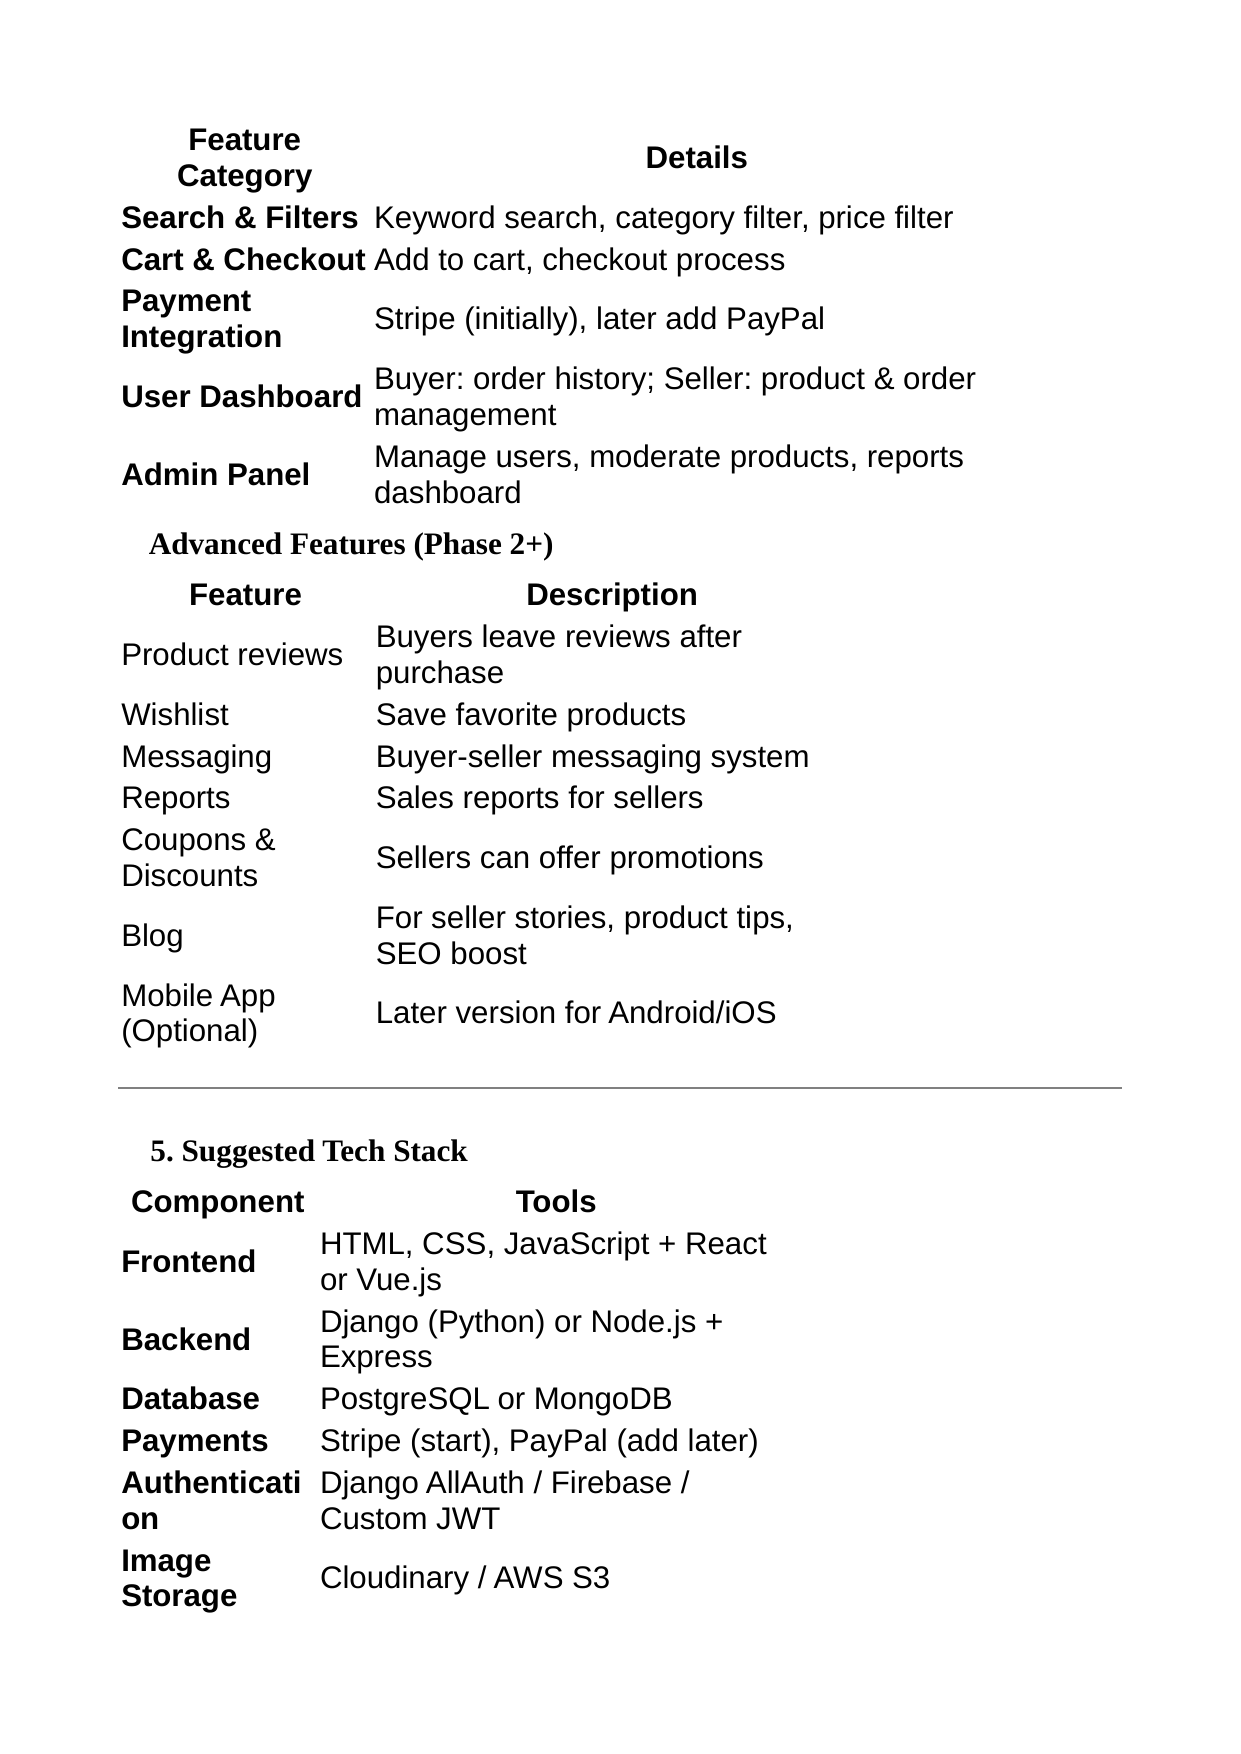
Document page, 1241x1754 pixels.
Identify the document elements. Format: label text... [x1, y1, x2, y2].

table_cell Buyers leave reviews after purchase [373, 615, 851, 693]
table_cell Search & Filters [118, 196, 371, 238]
table_cell PostgreSQL or MongoDB [317, 1378, 795, 1419]
table_cell Django (Python) or Node.js + Express [317, 1300, 795, 1377]
table_cell Cart & Checkout [118, 238, 371, 279]
table_cell Frontend [118, 1222, 317, 1300]
table_cell Buyer: order history; Seller: product & order management [371, 357, 1022, 435]
table_cell Messaging [118, 735, 373, 776]
table_cell Product reviews [118, 615, 373, 693]
table_cell Save favorite products [373, 693, 851, 735]
table_cell Authentication [118, 1461, 317, 1539]
table_cell Payment Integration [118, 279, 371, 357]
table_cell User Dashboard [118, 357, 371, 435]
table_cell HTML, CSS, JavaScript + React or Vue.js [317, 1222, 795, 1300]
table_cell Manage users, moderate products, reports dashboard [371, 435, 1022, 512]
table_cell Mobile App (Optional) [118, 974, 373, 1051]
table_cell Backend [118, 1300, 317, 1377]
table_cell Later version for Android/iOS [373, 974, 851, 1051]
table_cell Image Storage [118, 1539, 317, 1616]
table_cell For seller stories, product tips, SEO boost [373, 896, 851, 974]
table_cell Stripe (start), PayPal (add later) [317, 1419, 795, 1461]
table_cell Stripe (initially), later add PayPal [371, 279, 1022, 357]
table_header Component [118, 1180, 317, 1222]
subtitle ✅ 5. Suggested Tech Stack [118, 1132, 1122, 1168]
table_header Details [371, 118, 1022, 196]
table_cell Cloudinary / AWS S3 [317, 1539, 795, 1616]
table_cell Payments [118, 1419, 317, 1461]
subtitle 🔹 Advanced Features (Phase 2+) [118, 525, 1122, 561]
table_cell Django AllAuth / Firebase / Custom JWT [317, 1461, 795, 1539]
table_cell Buyer-seller messaging system [373, 735, 851, 776]
table_header Description [373, 574, 851, 615]
table_cell Database [118, 1378, 317, 1419]
table_cell Wishlist [118, 693, 373, 735]
table_cell Add to cart, checkout process [371, 238, 1022, 279]
table_cell Blog [118, 896, 373, 974]
table_cell Keyword search, category filter, price filter [371, 196, 1022, 238]
table_header Tools [317, 1180, 795, 1222]
table_header Feature Category [118, 118, 371, 196]
table_cell Sellers can offer promotions [373, 818, 851, 896]
table_cell Reports [118, 776, 373, 818]
table_cell Admin Panel [118, 435, 371, 512]
table_cell Coupons & Discounts [118, 818, 373, 896]
table_header Feature [118, 574, 373, 615]
table_cell Sales reports for sellers [373, 776, 851, 818]
